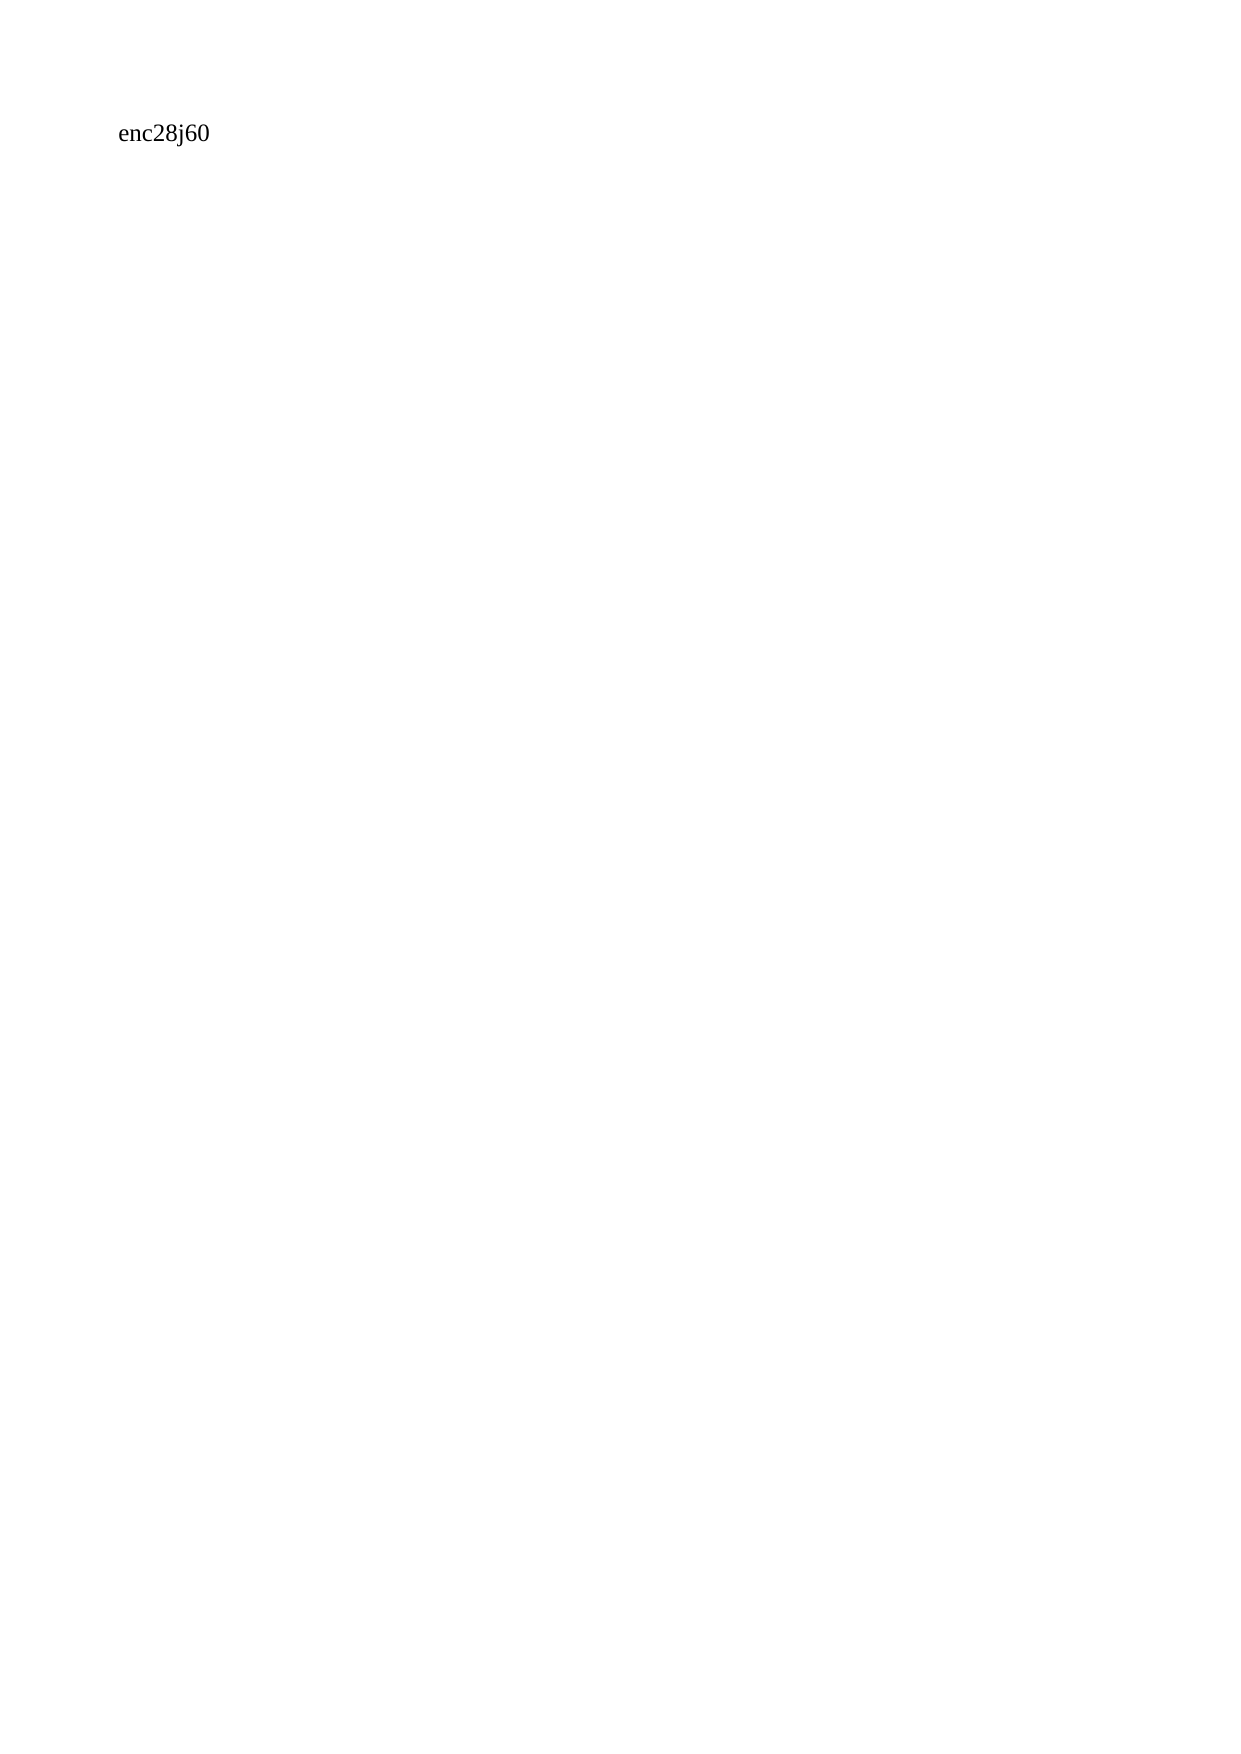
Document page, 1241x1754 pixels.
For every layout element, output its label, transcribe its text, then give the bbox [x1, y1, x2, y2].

text enc28j60 [118, 118, 1122, 147]
